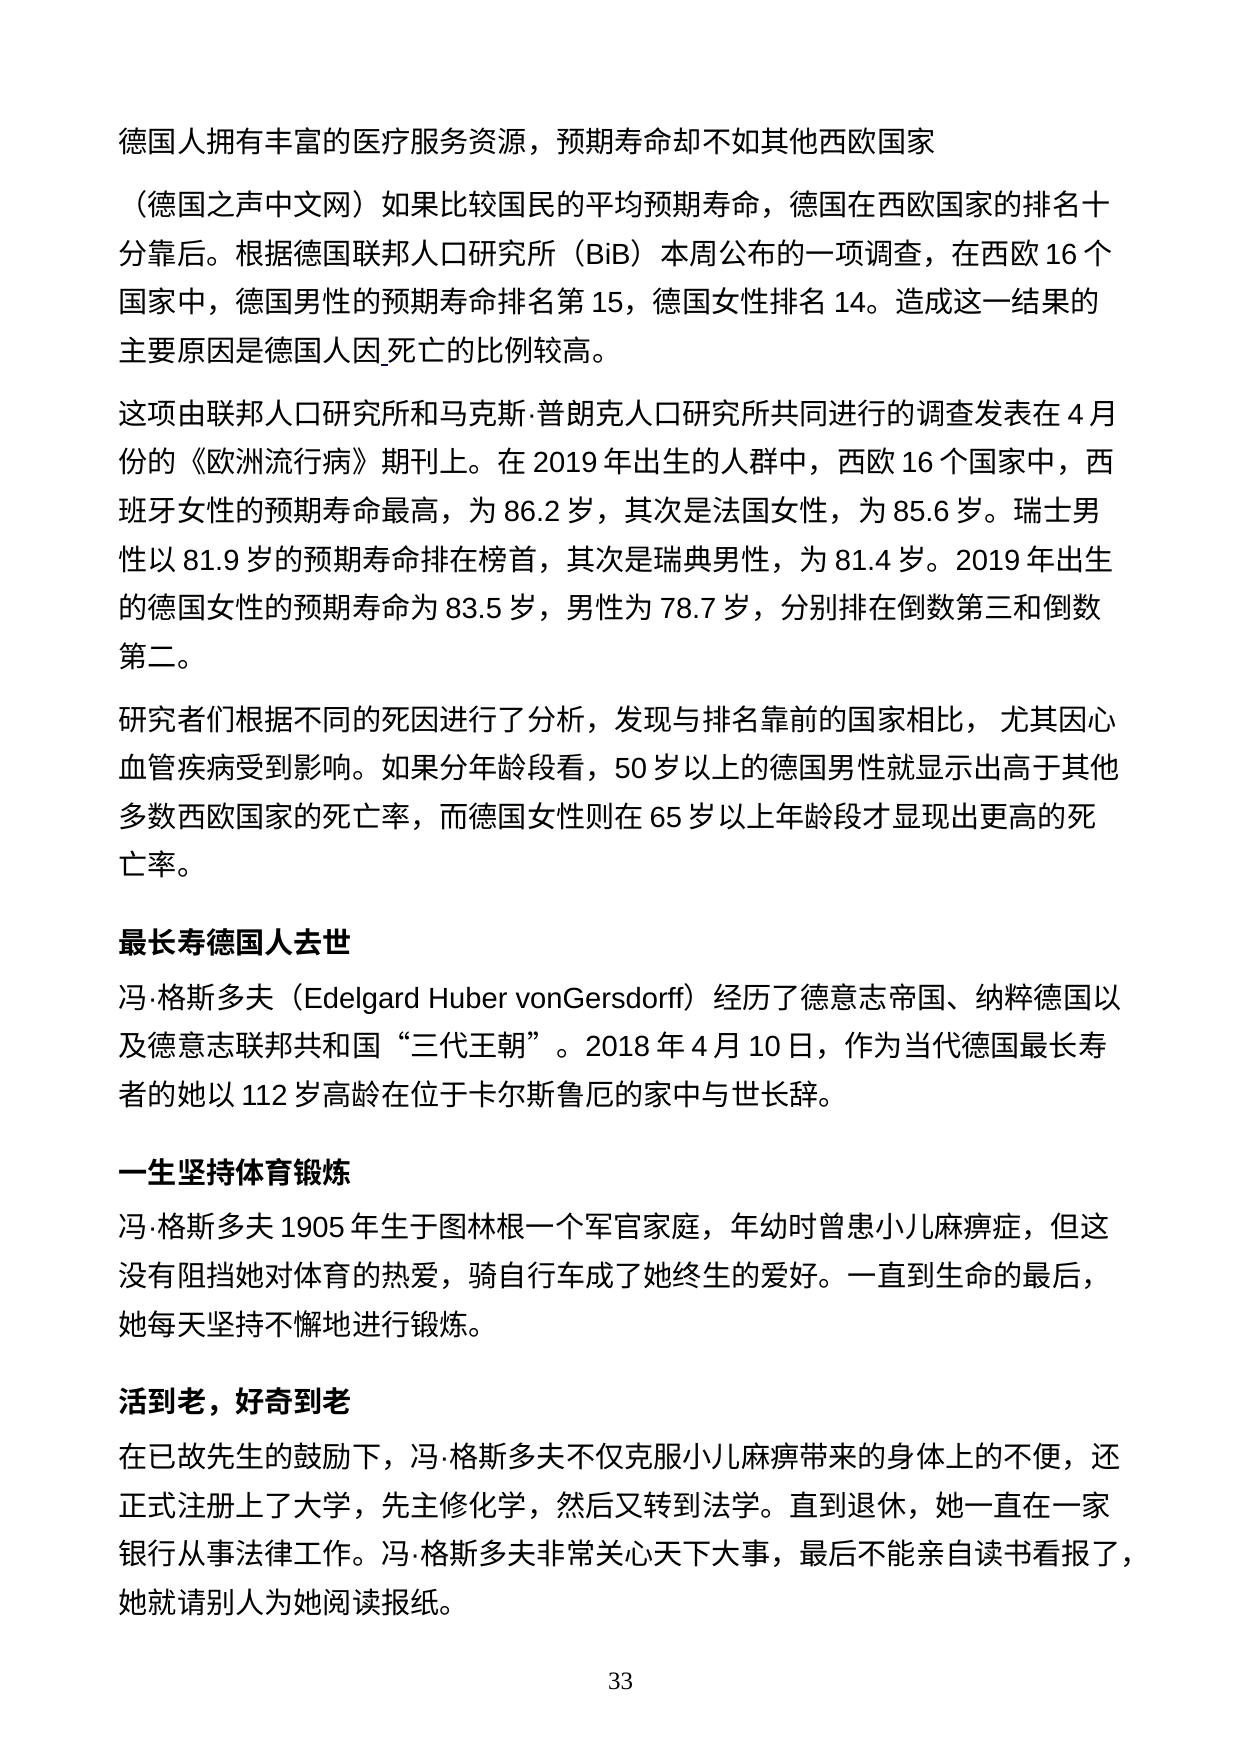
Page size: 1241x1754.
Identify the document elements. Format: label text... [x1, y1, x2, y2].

text 冯·格斯多夫（Edelgard Huber vonGersdorff）经历了德意志帝国、纳粹德国以及德意志联邦共和国“三代王朝”。2018年4月10日，作为当代德国最长寿者的她以112岁高龄在位于卡尔斯鲁厄的家中与世长辞。 [118, 974, 1122, 1114]
subtitle 一生坚持体育锻炼 [118, 1149, 1122, 1191]
text 这项由联邦人口研究所和马克斯·普朗克人口研究所共同进行的调查发表在4月份的《欧洲流行病》期刊上。在2019年出生的人群中，西欧16个国家中，西班牙女性的预期寿命最高，为86.2岁，其次是法国女性，为85.6岁。瑞士男性以81.9岁的预期寿命排在榜首，其次是瑞典男性，为81.4岁。2019年出生的德国女性的预期寿命为83.5岁，男性为78.7岁，分别排在倒数第三和倒数第二。 [118, 390, 1122, 675]
text 冯·格斯多夫1905年生于图林根一个军官家庭，年幼时曾患小儿麻痹症，但这没有阻挡她对体育的热爱，骑自行车成了她终生的爱好。一直到生命的最后，她每天坚持不懈地进行锻炼。 [118, 1204, 1122, 1343]
text 研究者们根据不同的死因进行了分析，发现与排名靠前的国家相比， 尤其因心血管疾病受到影响。如果分年龄段看，50岁以上的德国男性就显示出高于其他多数西欧国家的死亡率，而德国女性则在65岁以上年龄段才显现出更高的死亡率。 [118, 696, 1122, 884]
text 在已故先生的鼓励下，冯·格斯多夫不仅克服小儿麻痹带来的身体上的不便，还正式注册上了大学，先主修化学，然后又转到法学。直到退休，她一直在一家银行从事法律工作。冯·格斯多夫非常关心天下大事，最后不能亲自读书看报了，她就请别人为她阅读报纸。 [118, 1433, 1122, 1621]
text 德国人拥有丰富的医疗服务资源，预期寿命却不如其他西欧国家 [118, 118, 1122, 161]
text （德国之声中文网）如果比较国民的平均预期寿命，德国在西欧国家的排名十分靠后。根据德国联邦人口研究所（BiB）本周公布的一项调查，在西欧16个国家中，德国男性的预期寿命排名第15，德国女性排名14。造成这一结果的主要原因是德国人因 死亡的比例较高。 [118, 182, 1122, 369]
subtitle 最长寿德国人去世 [118, 919, 1122, 962]
subtitle 活到老，好奇到老 [118, 1379, 1122, 1421]
